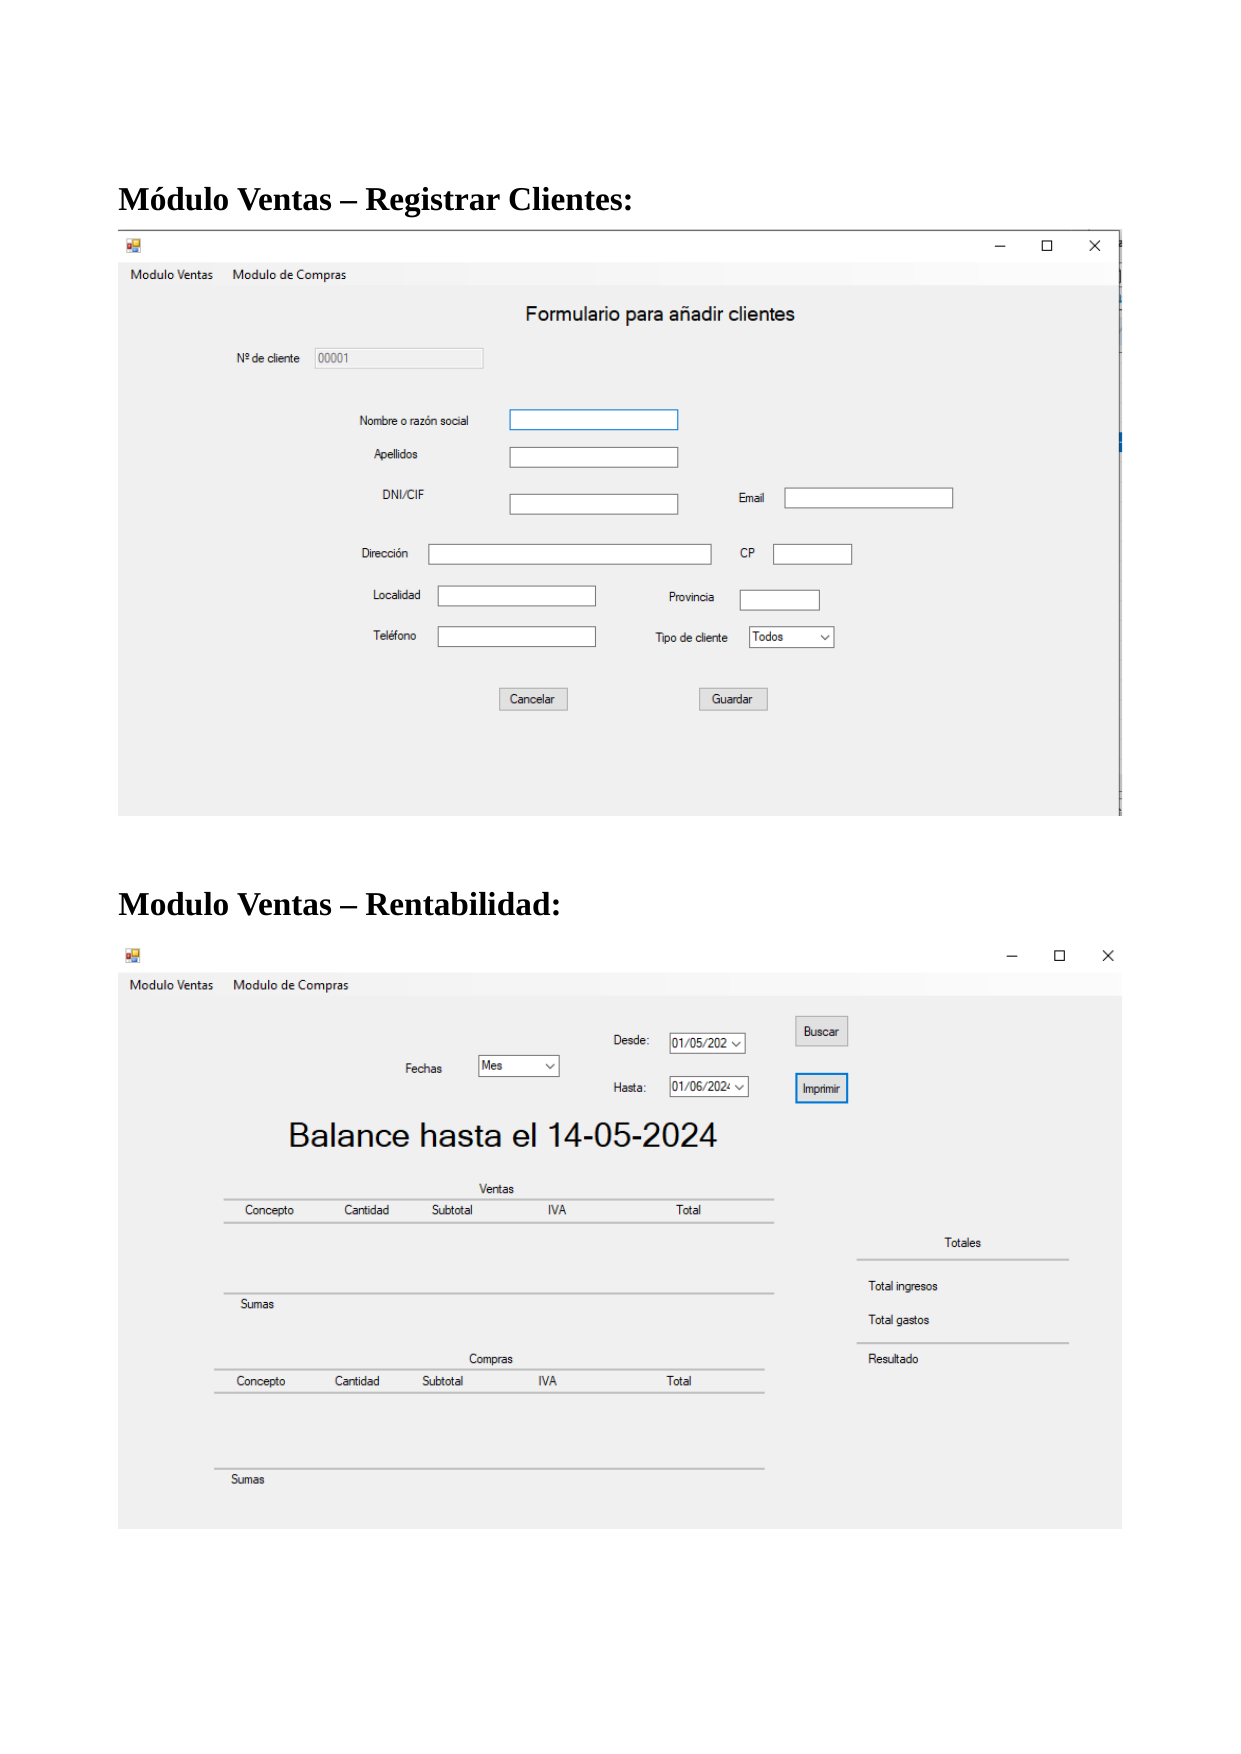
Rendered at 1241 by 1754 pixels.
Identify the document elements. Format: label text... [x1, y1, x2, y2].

picture [118, 229, 1123, 816]
text Modulo Ventas – Rentabilidad: [118, 884, 1122, 923]
picture [118, 943, 1123, 1529]
subtitle Módulo Ventas – Registrar Clientes: [118, 179, 1122, 217]
